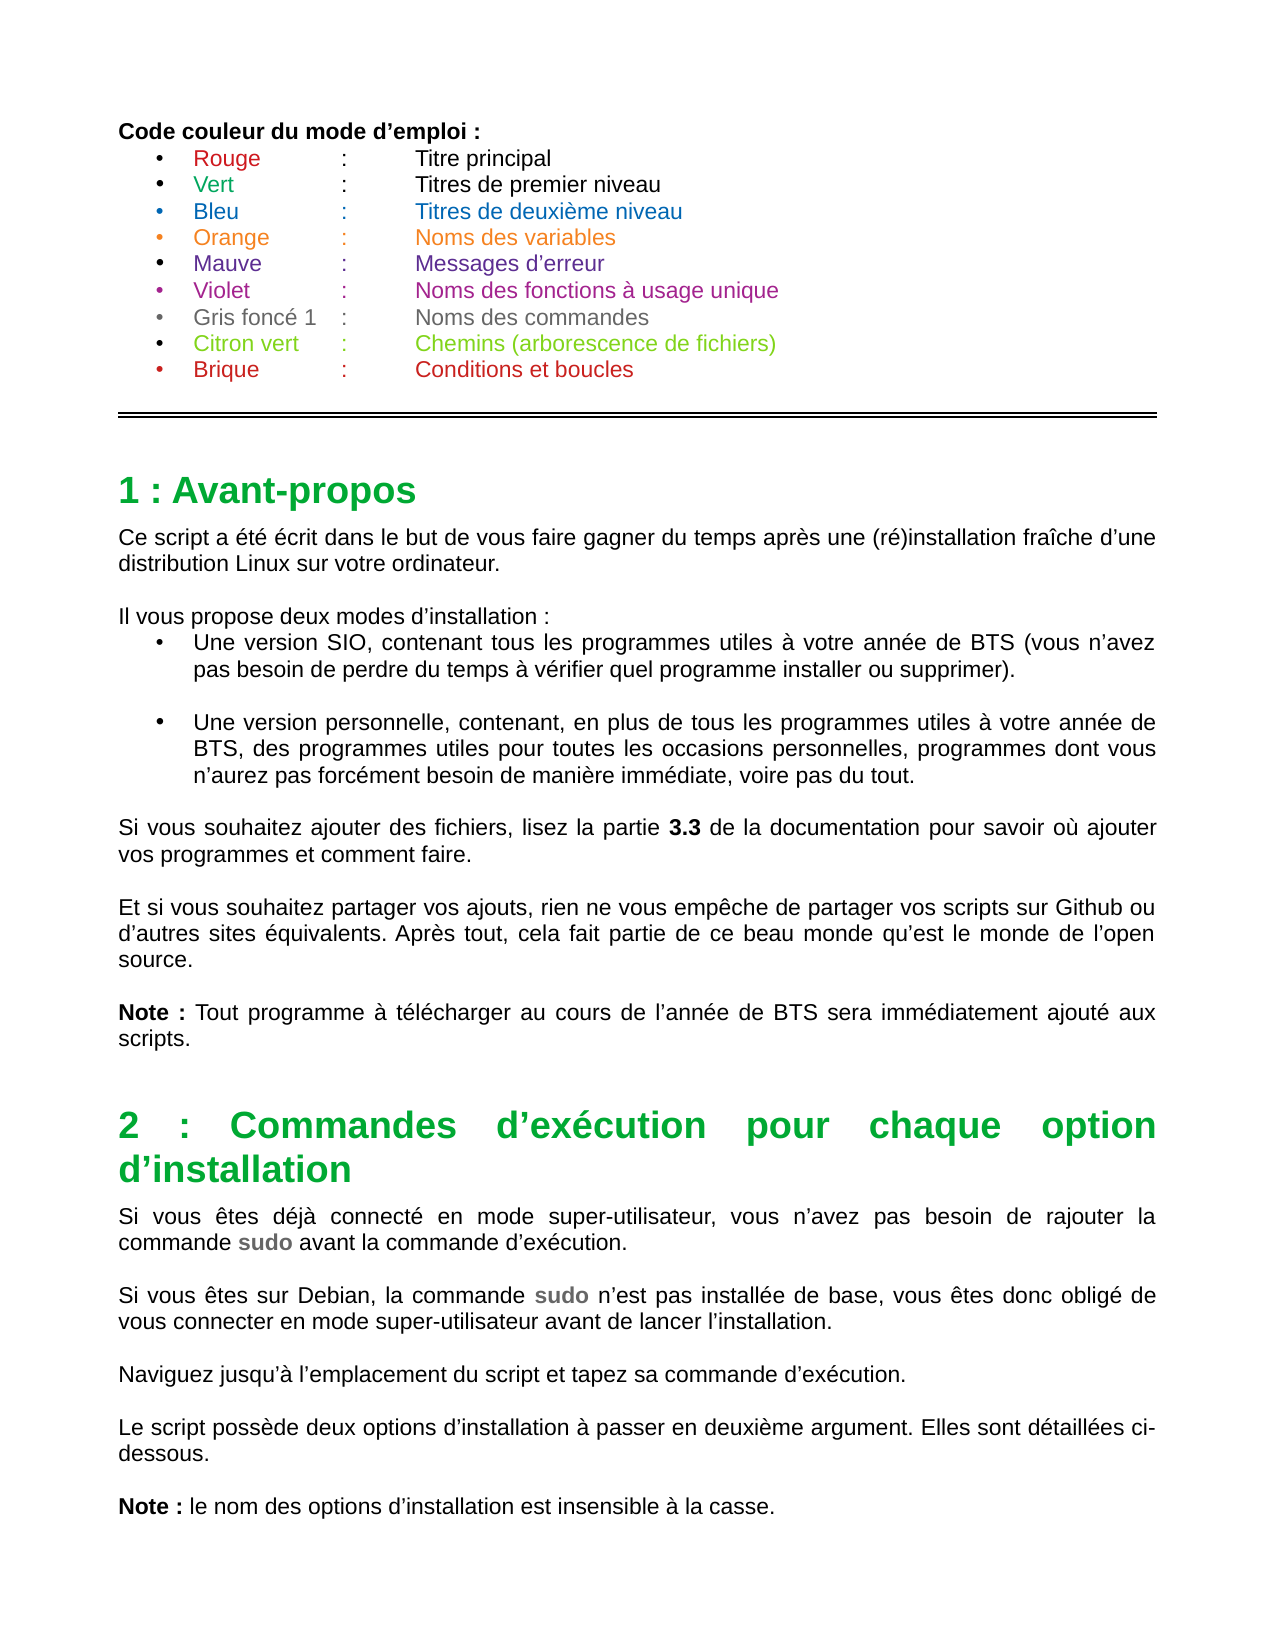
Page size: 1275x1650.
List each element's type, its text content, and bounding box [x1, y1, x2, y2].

text Code couleur du mode d’emploi : [118, 118, 1157, 144]
subtitle 1 : Avant-propos [118, 468, 1157, 511]
text Note : le nom des options d’installation est insensible à la casse. [118, 1493, 1157, 1519]
text Et si vous souhaitez partager vos ajouts, rien ne vous empêche de partager vos scripts sur Github ou d’autres sites équivalents. Après tout, cela fait partie de ce beau monde qu’est le monde de l’open source. [118, 893, 1157, 972]
text Naviguez jusqu’à l’emplacement du script et tapez sa commande d’exécution. [118, 1361, 1157, 1387]
subtitle 2 : Commandes d’exécution pour chaque option d’installation [118, 1103, 1157, 1190]
text Si vous êtes déjà connecté en mode super-utilisateur, vous n’avez pas besoin de rajouter la commande sudo avant la commande d’exécution. [118, 1203, 1157, 1255]
text Il vous propose deux modes d’installation : [118, 603, 1157, 629]
text Le script possède deux options d’installation à passer en deuxième argument. Elles sont détaillées ci-dessous. [118, 1413, 1157, 1466]
text Si vous êtes sur Debian, la commande sudo n’est pas installée de base, vous êtes donc obligé de vous connecter en mode super-utilisateur avant de lancer l’installation. [118, 1282, 1157, 1334]
list Citron vert : Chemins (arborescence de fichiers) [156, 330, 1157, 356]
list Bleu : Titres de deuxième niveau [156, 198, 1157, 224]
text Si vous souhaitez ajouter des fichiers, lisez la partie 3.3 de la documentation pour savoir où ajouter vos programmes et comment faire. [118, 814, 1157, 867]
text Note : Tout programme à télécharger au cours de l’année de BTS sera immédiatement ajouté aux scripts. [118, 999, 1157, 1052]
text Ce script a été écrit dans le but de vous faire gagner du temps après une (ré)installation fraîche d’une distribution Linux sur votre ordinateur. [118, 524, 1157, 577]
list Vert : Titres de premier niveau [156, 171, 1157, 198]
list Mauve : Messages d’erreur [156, 250, 1157, 277]
list Rouge : Titre principal [156, 144, 1157, 171]
list Brique : Conditions et boucles [156, 356, 1157, 383]
list Violet : Noms des fonctions à usage unique [156, 277, 1157, 304]
list Gris foncé 1 : Noms des commandes [156, 304, 1157, 330]
list Orange : Noms des variables [156, 224, 1157, 250]
list Une version SIO, contenant tous les programmes utiles à votre année de BTS (vous n’avez pas besoin de perdre du temps à vérifier quel programme installer ou supprimer). [156, 629, 1157, 682]
list Une version personnelle, contenant, en plus de tous les programmes utiles à votre année de BTS, des programmes utiles pour toutes les occasions personnelles, programmes dont vous n’aurez pas forcément besoin de manière immédiate, voire pas du tout. [156, 708, 1157, 788]
